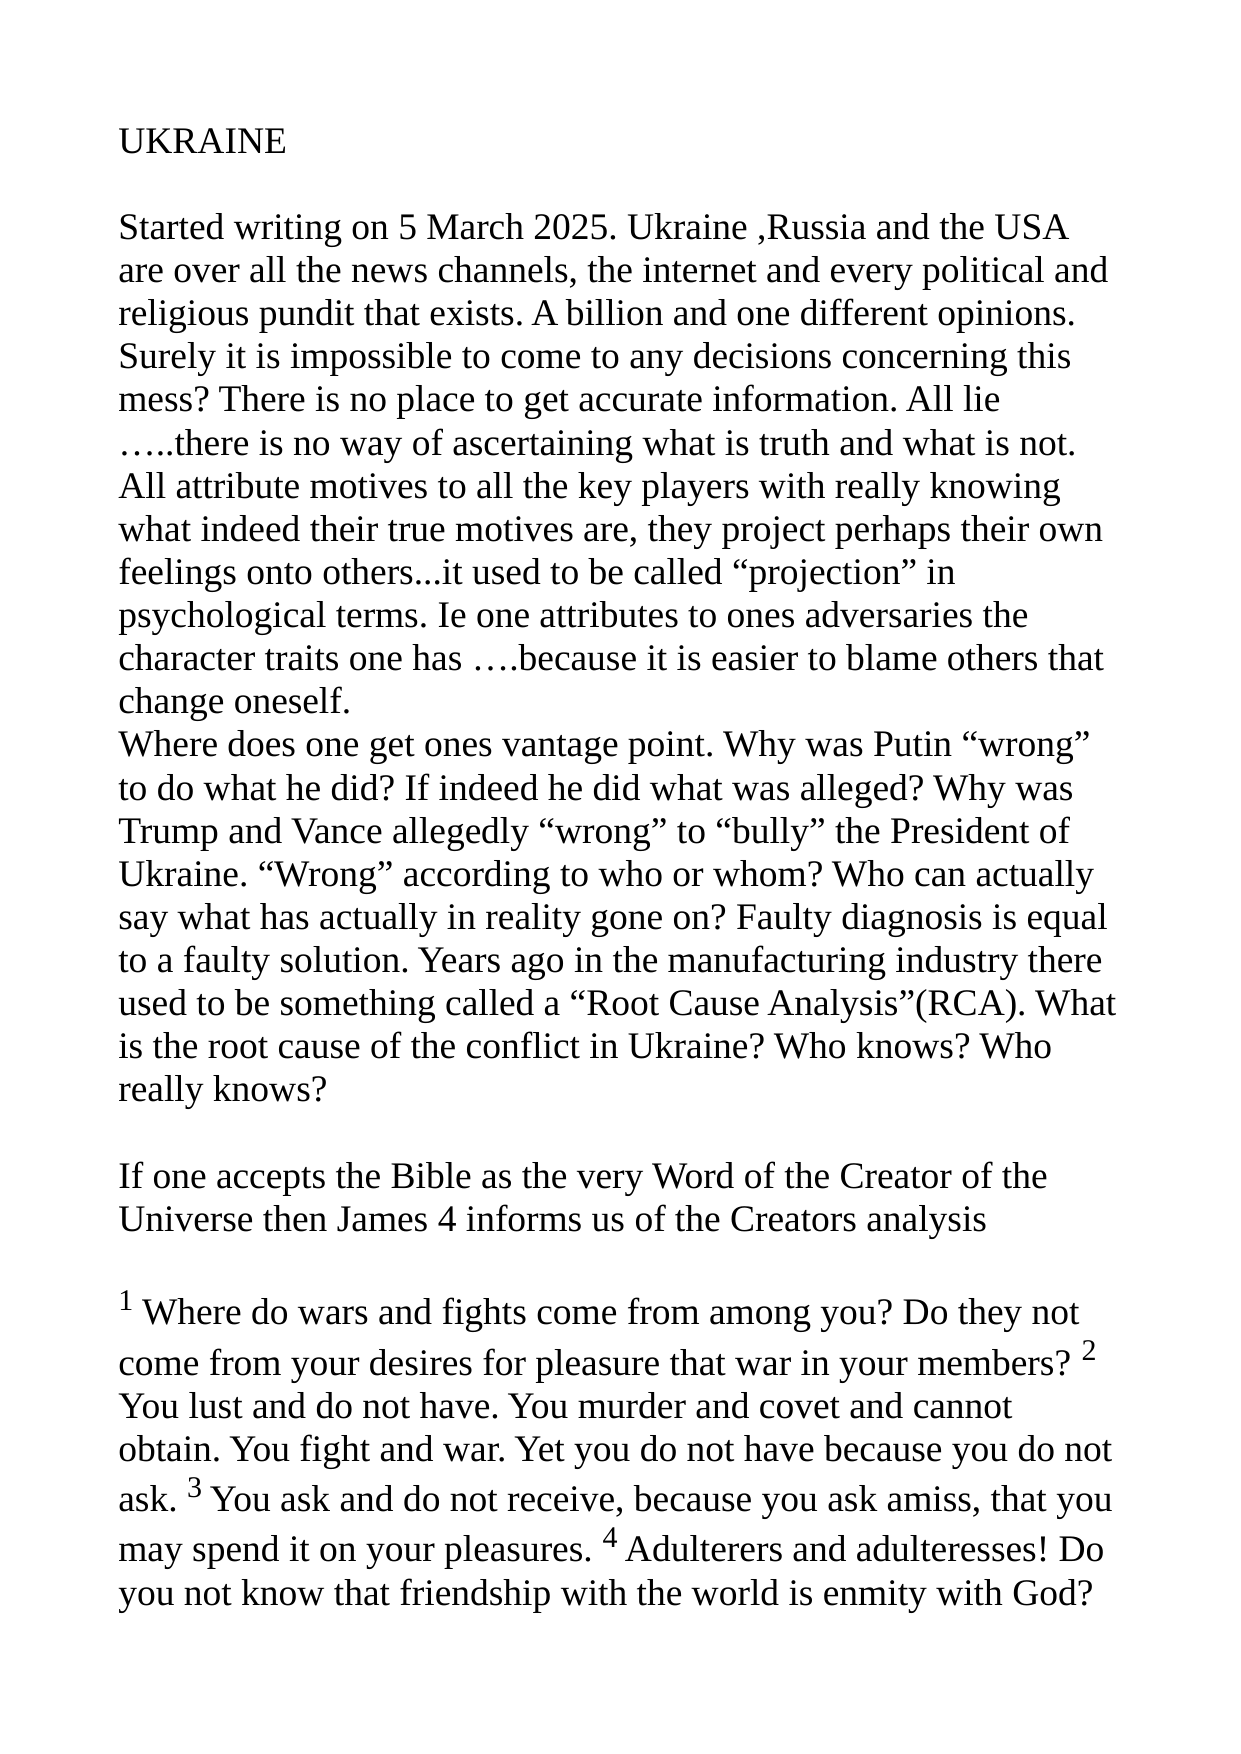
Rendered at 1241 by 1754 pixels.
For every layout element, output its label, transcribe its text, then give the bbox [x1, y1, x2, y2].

text If one accepts the Bible as the very Word of the Creator of the Universe then James 4 informs us of the Creators analysis [118, 1153, 1122, 1239]
text ​1 Where do wars and fights come from among you? Do they not come from your desires for pleasure that war in your members? 2 You lust and do not have. You murder and covet and cannot obtain. You fight and war. Yet you do not have because you do not ask. 3 You ask and do not receive, because you ask amiss, that you may spend it on your pleasures. 4 Adulterers and adulteresses! Do you not know that friendship with the world is enmity with God? [118, 1282, 1122, 1613]
text Started writing on 5 March 2025. Ukraine ,Russia and the USA are over all the news channels, the internet and every political and religious pundit that exists. A billion and one different opinions. Surely it is impossible to come to any decisions concerning this mess? There is no place to get accurate information. All lie …..there is no way of ascertaining what is truth and what is not. All attribute motives to all the key players with really knowing what indeed their true motives are, they project perhaps their own feelings onto others...it used to be called “projection” in psychological terms. Ie one attributes to ones adversaries the character traits one has ….because it is easier to blame others that change oneself. [118, 204, 1122, 722]
text Where does one get ones vantage point. Why was Putin “wrong” to do what he did? If indeed he did what was alleged? Why was Trump and Vance allegedly “wrong” to “bully” the President of Ukraine. “Wrong” according to who or whom? Who can actually say what has actually in reality gone on? Faulty diagnosis is equal to a faulty solution. Years ago in the manufacturing industry there used to be something called a “Root Cause Analysis”(RCA). What is the root cause of the conflict in Ukraine? Who knows? Who really knows? [118, 722, 1122, 1110]
text UKRAINE [118, 118, 1122, 161]
